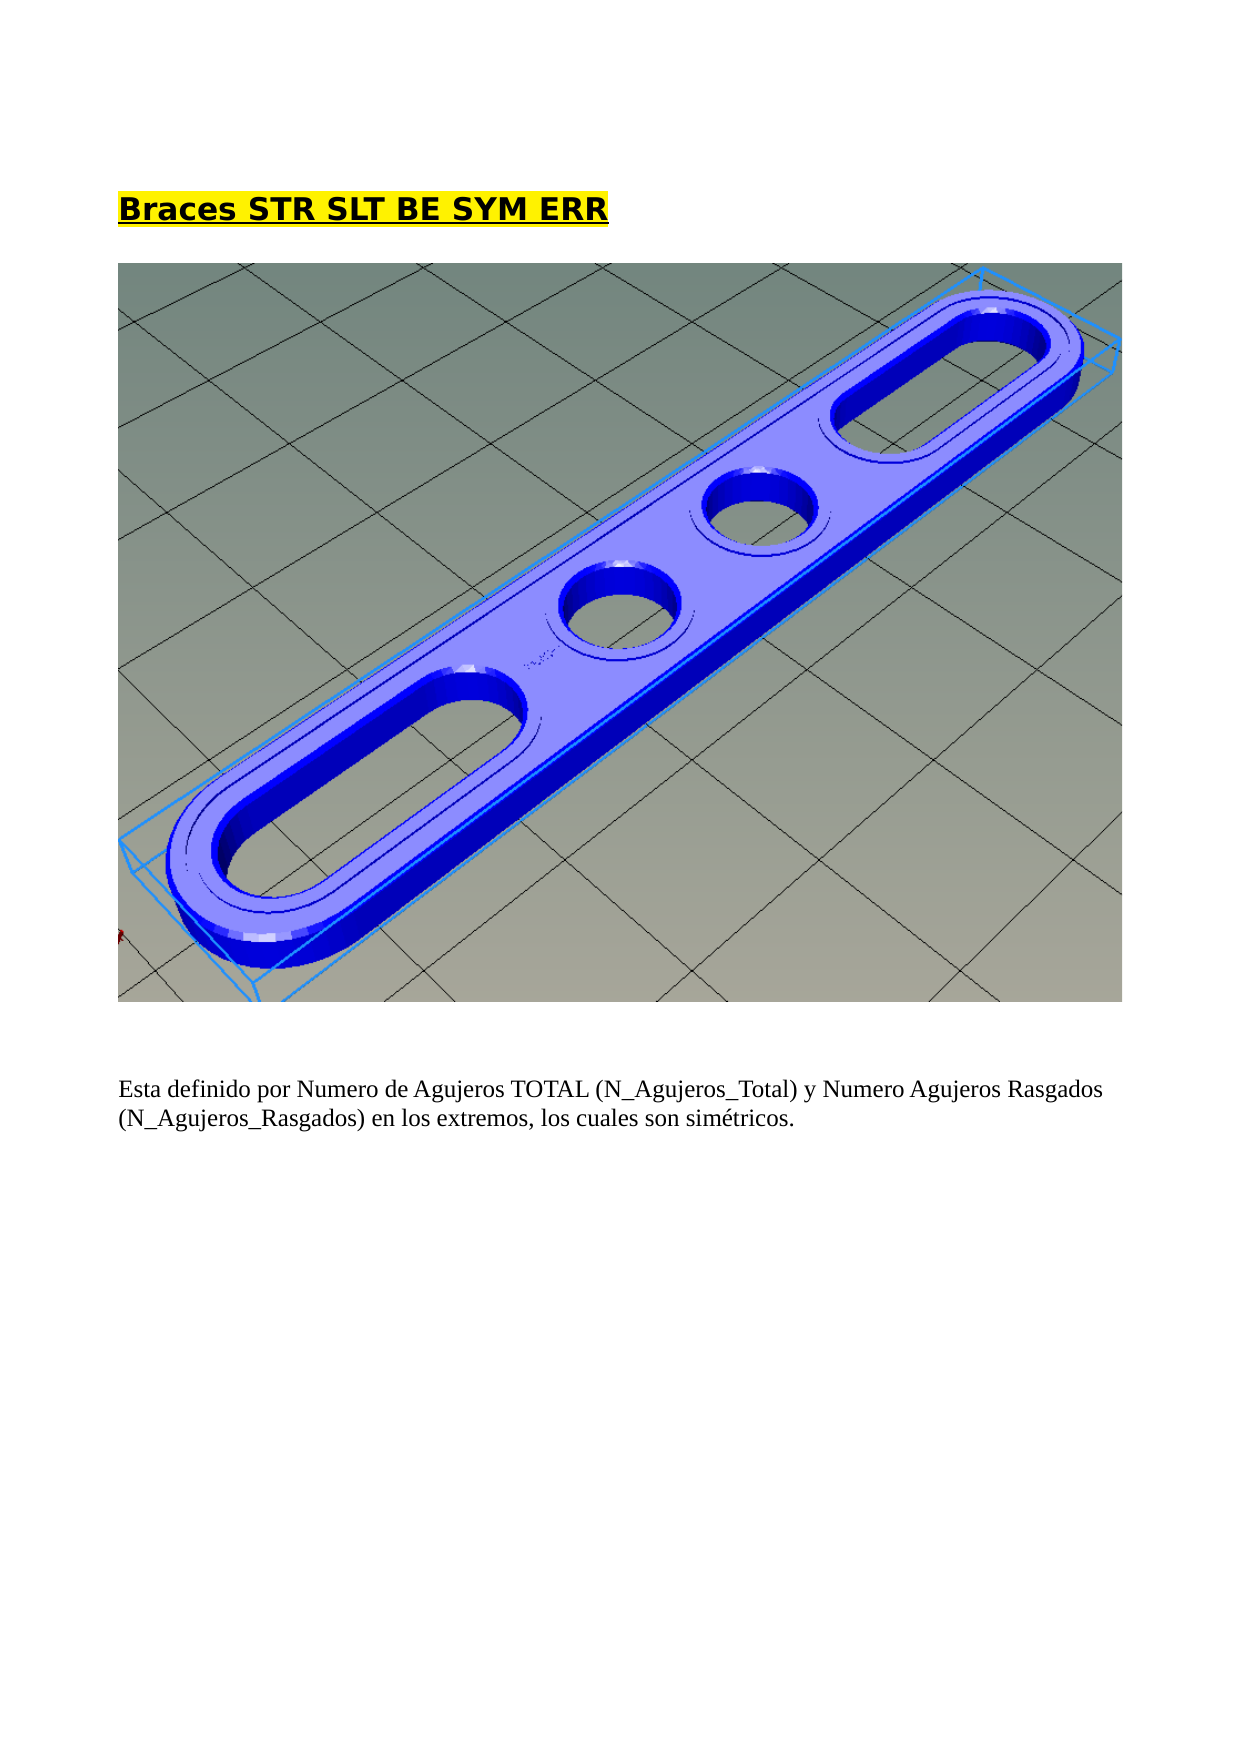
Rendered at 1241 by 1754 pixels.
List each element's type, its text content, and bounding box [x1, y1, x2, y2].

picture [118, 263, 1123, 1002]
text Braces STR SLT BE SYM ERR [118, 191, 1122, 227]
text Esta definido por Numero de Agujeros TOTAL (N_Agujeros_Total) y Numero Agujeros Rasgados (N_Agujeros_Rasgados) en los extremos, los cuales son simétricos. [118, 1074, 1122, 1132]
